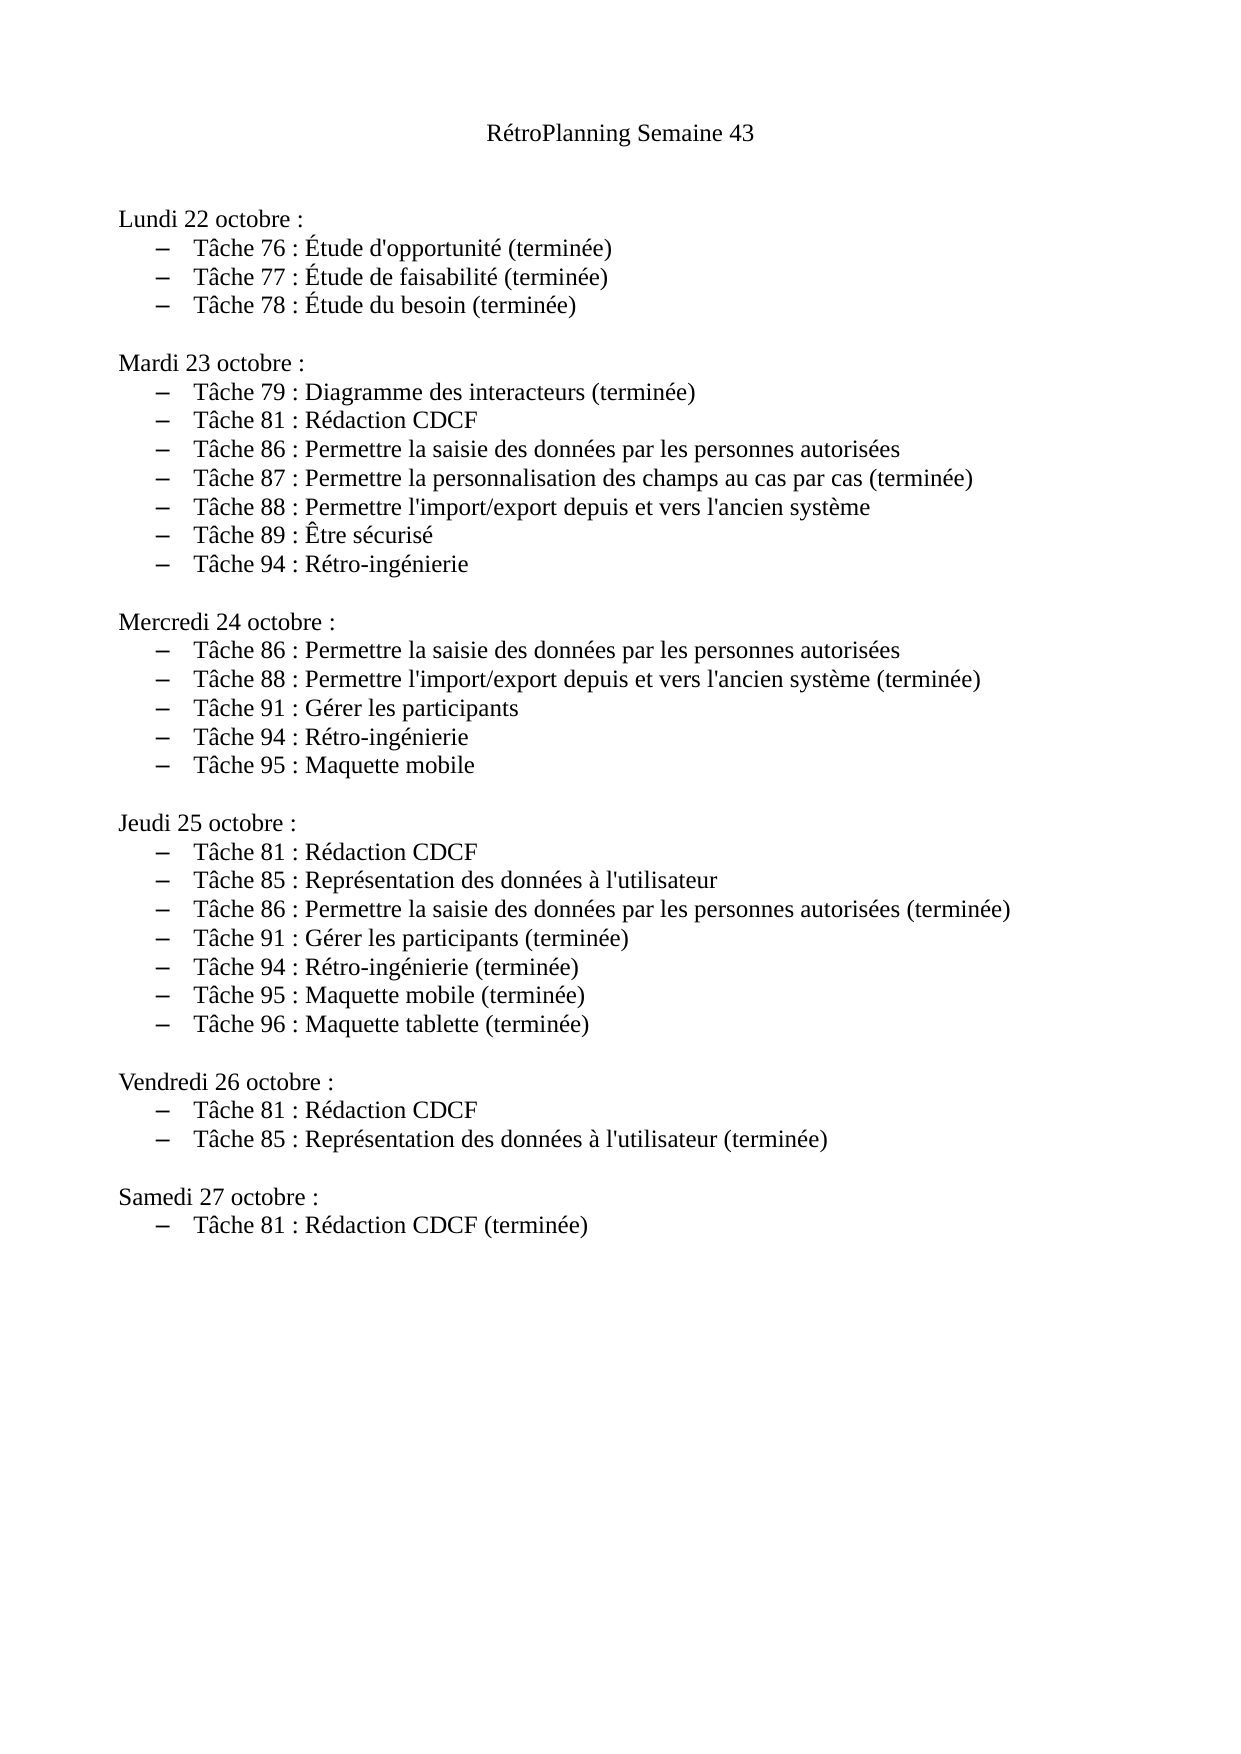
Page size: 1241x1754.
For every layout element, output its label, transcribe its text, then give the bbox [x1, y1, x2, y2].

list Tâche 87 : Permettre la personnalisation des champs au cas par cas (terminée) [156, 463, 1122, 492]
list Tâche 95 : Maquette mobile (terminée) [156, 981, 1122, 1009]
text Jeudi 25 octobre : [118, 808, 1122, 837]
list Tâche 86 : Permettre la saisie des données par les personnes autorisées (terminée) [156, 894, 1122, 923]
list Tâche 86 : Permettre la saisie des données par les personnes autorisées [156, 434, 1122, 463]
list Tâche 81 : Rédaction CDCF (terminée) [156, 1211, 1122, 1239]
list Tâche 95 : Maquette mobile [156, 751, 1122, 779]
text Vendredi 26 octobre : [118, 1067, 1122, 1096]
text Mercredi 24 octobre : [118, 607, 1122, 636]
list Tâche 85 : Représentation des données à l'utilisateur (terminée) [156, 1124, 1122, 1153]
list Tâche 85 : Représentation des données à l'utilisateur [156, 866, 1122, 894]
list Tâche 88 : Permettre l'import/export depuis et vers l'ancien système [156, 492, 1122, 521]
text Mardi 23 octobre : [118, 348, 1122, 377]
list Tâche 79 : Diagramme des interacteurs (terminée) [156, 377, 1122, 406]
list Tâche 91 : Gérer les participants (terminée) [156, 923, 1122, 952]
text Lundi 22 octobre : [118, 204, 1122, 233]
list Tâche 94 : Rétro-ingénierie [156, 549, 1122, 578]
list Tâche 91 : Gérer les participants [156, 693, 1122, 722]
text RétroPlanning Semaine 43 [118, 118, 1122, 147]
list Tâche 77 : Étude de faisabilité (terminée) [156, 262, 1122, 291]
list Tâche 86 : Permettre la saisie des données par les personnes autorisées [156, 636, 1122, 664]
list Tâche 88 : Permettre l'import/export depuis et vers l'ancien système (terminée) [156, 664, 1122, 693]
list Tâche 96 : Maquette tablette (terminée) [156, 1009, 1122, 1038]
list Tâche 81 : Rédaction CDCF [156, 837, 1122, 866]
list Tâche 89 : Être sécurisé [156, 521, 1122, 549]
list Tâche 81 : Rédaction CDCF [156, 406, 1122, 434]
list Tâche 76 : Étude d'opportunité (terminée) [156, 233, 1122, 262]
list Tâche 94 : Rétro-ingénierie [156, 722, 1122, 751]
list Tâche 94 : Rétro-ingénierie (terminée) [156, 952, 1122, 981]
list Tâche 81 : Rédaction CDCF [156, 1096, 1122, 1124]
list Tâche 78 : Étude du besoin (terminée) [156, 291, 1122, 319]
text Samedi 27 octobre : [118, 1182, 1122, 1211]
